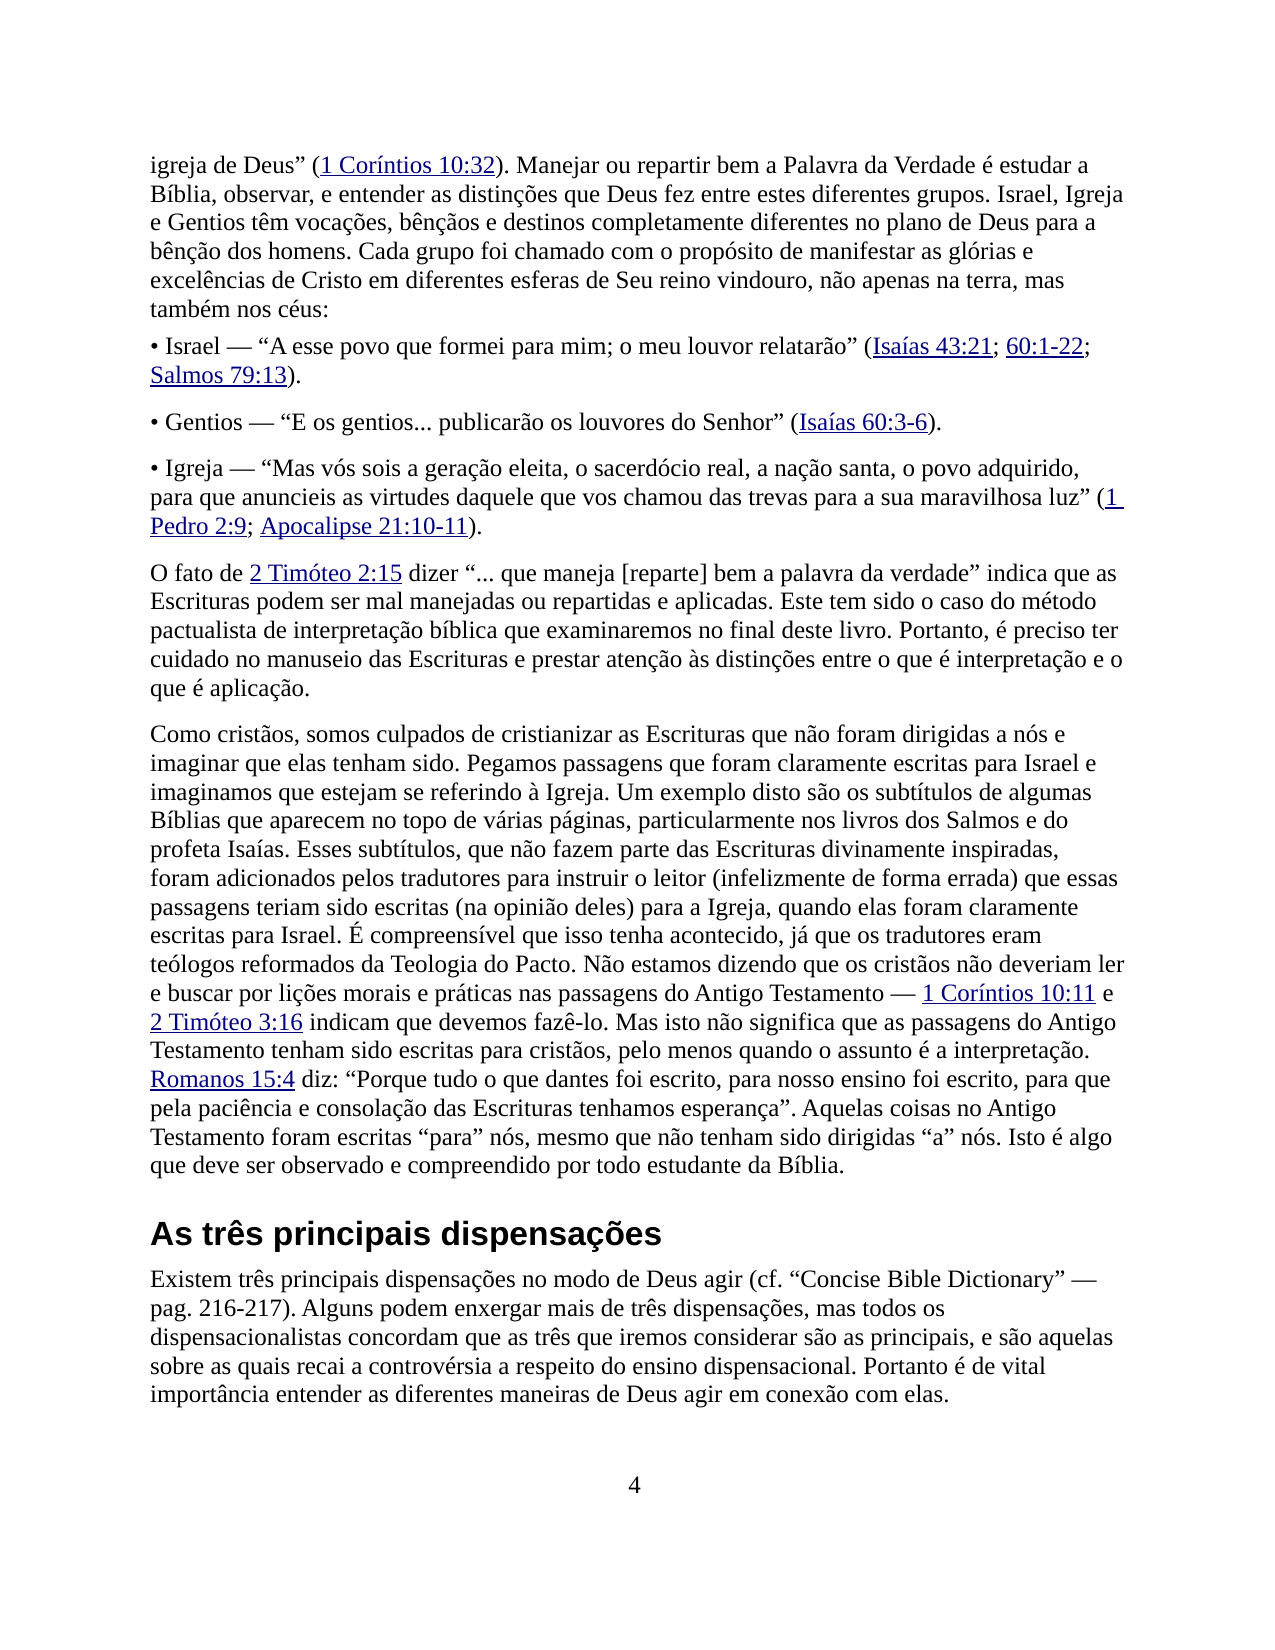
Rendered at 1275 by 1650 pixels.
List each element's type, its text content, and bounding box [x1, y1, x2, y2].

text Como cristãos, somos culpados de cristianizar as Escrituras que não foram dirigidas a nós e imaginar que elas tenham sido. Pegamos passagens que foram claramente escritas para Israel e imaginamos que estejam se referindo à Igreja. Um exemplo disto são os subtítulos de algumas Bíblias que aparecem no topo de várias páginas, particularmente nos livros dos Salmos e do profeta Isaías. Esses subtítulos, que não fazem parte das Escrituras divinamente inspiradas, foram adicionados pelos tradutores para instruir o leitor (infelizmente de forma errada) que essas passagens teriam sido escritas (na opinião deles) para a Igreja, quando elas foram claramente escritas para Israel. É compreensível que isso tenha acontecido, já que os tradutores eram teólogos reformados da Teologia do Pacto. Não estamos dizendo que os cristãos não deveriam ler e buscar por lições morais e práticas nas passagens do Antigo Testamento — 1 Coríntios 10:11 e 2 Timóteo 3:16 indicam que devemos fazê-lo. Mas isto não significa que as passagens do Antigo Testamento tenham sido escritas para cristãos, pelo menos quando o assunto é a interpretação. Romanos 15:4 diz: “Porque tudo o que dantes foi escrito, para nosso ensino foi escrito, para que pela paciência e consolação das Escrituras tenhamos esperança”. Aquelas coisas no Antigo Testamento foram escritas “para” nós, mesmo que não tenham sido dirigidas “a” nós. Isto é algo que deve ser observado e compreendido por todo estudante da Bíblia. [150, 719, 1125, 1179]
text • Israel — “A esse povo que formei para mim; o meu louvor relatarão” (Isaías 43:21; 60:1-22; Salmos 79:13). [150, 331, 1125, 389]
text igreja de Deus” (1 Coríntios 10:32). Manejar ou repartir bem a Palavra da Verdade é estudar a Bíblia, observar, e entender as distinções que Deus fez entre estes diferentes grupos. Israel, Igreja e Gentios têm vocações, bênçãos e destinos completamente diferentes no plano de Deus para a bênção dos homens. Cada grupo foi chamado com o propósito de manifestar as glórias e excelências de Cristo em diferentes esferas de Seu reino vindouro, não apenas na terra, mas também nos céus: [150, 150, 1125, 322]
text • Gentios — “E os gentios... publicarão os louvores do Senhor” (Isaías 60:3-6). [150, 407, 1125, 436]
subtitle As três principais dispensações [150, 1213, 1125, 1252]
text O fato de 2 Timóteo 2:15 dizer “... que maneja [reparte] bem a palavra da verdade” indica que as Escrituras podem ser mal manejadas ou repartidas e aplicadas. Este tem sido o caso do método pactualista de interpretação bíblica que examinaremos no final deste livro. Portanto, é preciso ter cuidado no manuseio das Escrituras e prestar atenção às distinções entre o que é interpretação e o que é aplicação. [150, 558, 1125, 701]
text • Igreja — “Mas vós sois a geração eleita, o sacerdócio real, a nação santa, o povo adquirido, para que anuncieis as virtudes daquele que vos chamou das trevas para a sua maravilhosa luz” (1 Pedro 2:9; Apocalipse 21:10-11). [150, 453, 1125, 540]
text Existem três principais dispensações no modo de Deus agir (cf. “Concise Bible Dictionary” — pag. 216-217). Alguns podem enxergar mais de três dispensações, mas todos os dispensacionalistas concordam que as três que iremos considerar são as principais, e são aquelas sobre as quais recai a controvérsia a respeito do ensino dispensacional. Portanto é de vital importância entender as diferentes maneiras de Deus agir em conexão com elas. [150, 1264, 1125, 1408]
